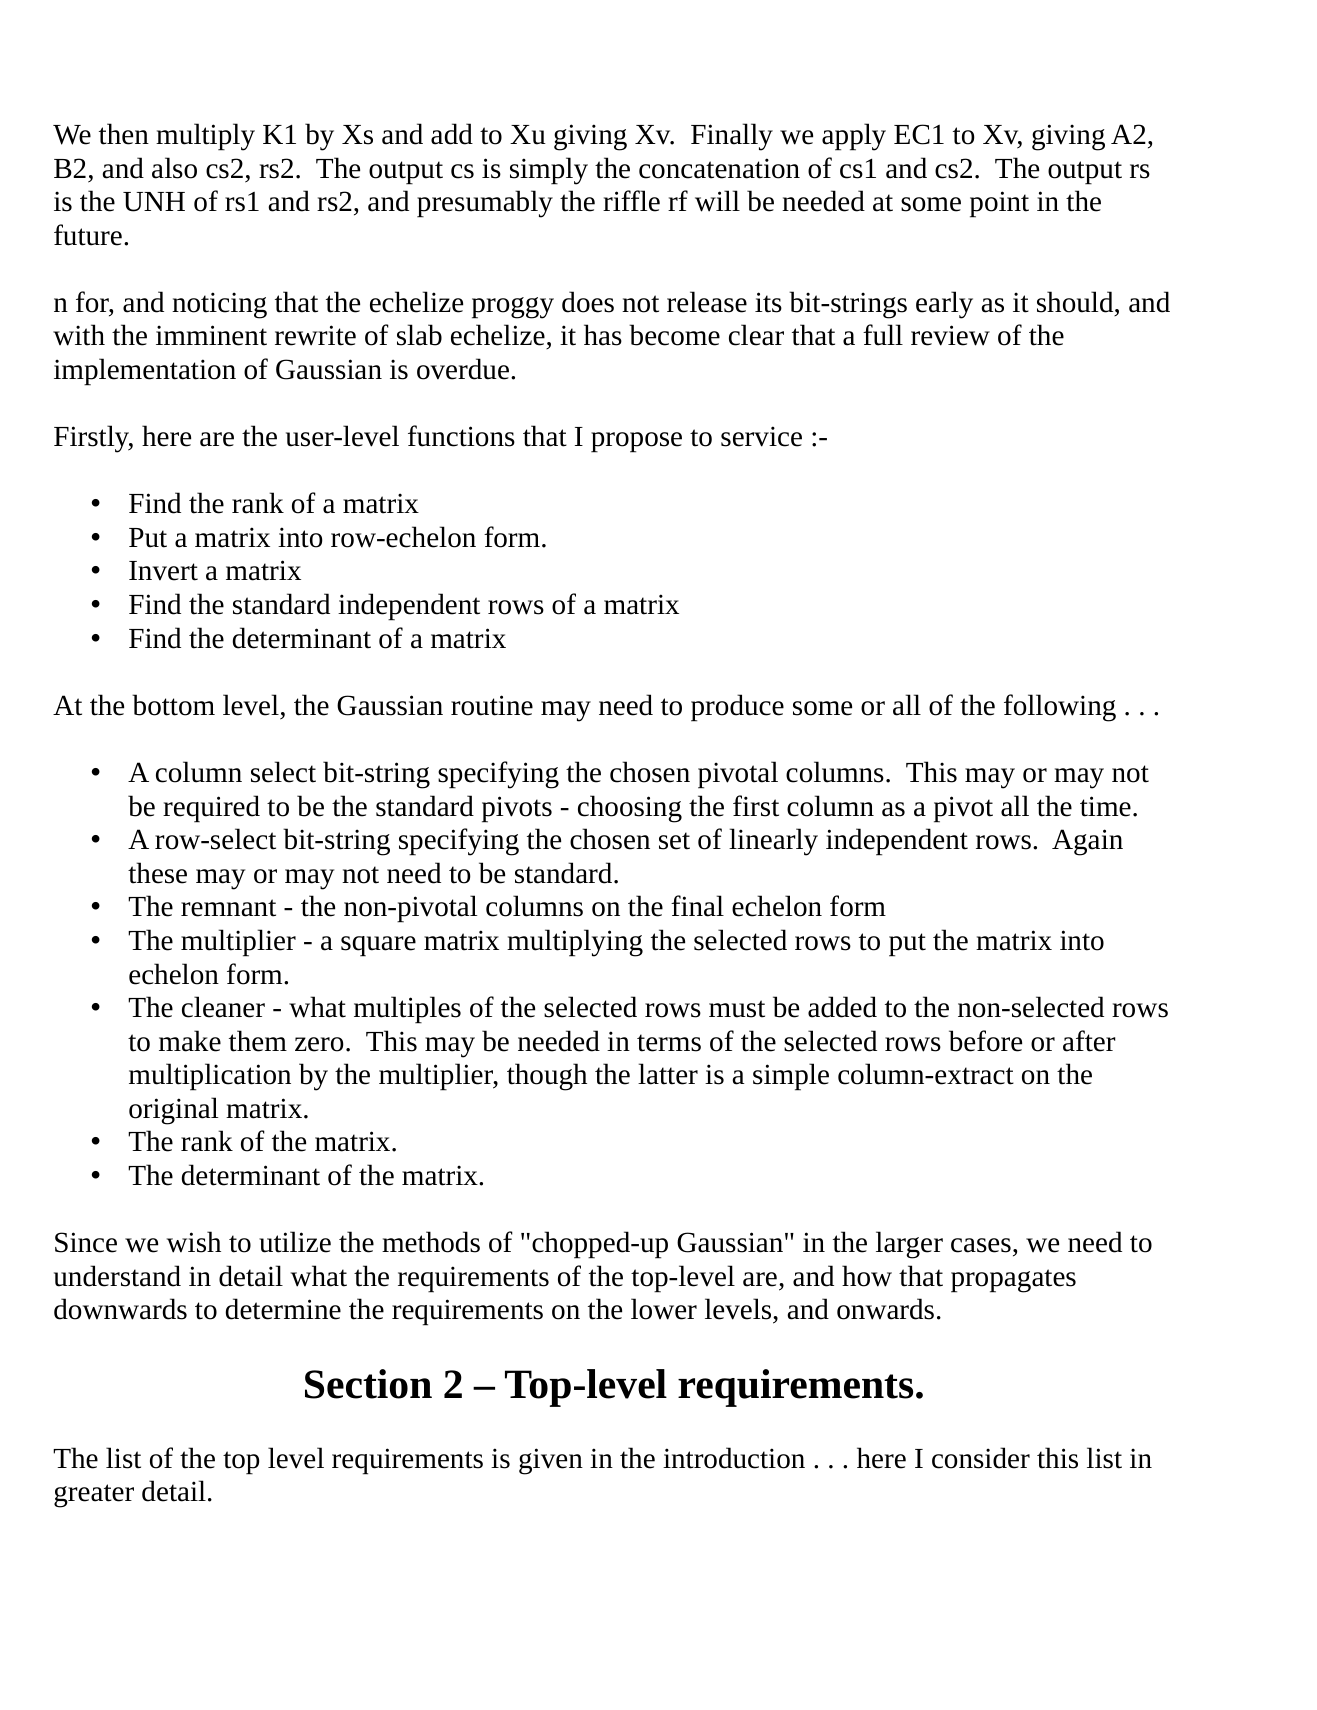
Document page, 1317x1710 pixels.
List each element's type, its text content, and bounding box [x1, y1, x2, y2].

list The determinant of the matrix. [91, 1158, 1174, 1192]
text Section 2 – Top-level requirements. [53, 1359, 1174, 1407]
list Find the standard independent rows of a matrix [91, 587, 1174, 621]
list A column select bit-string specifying the chosen pivotal columns. This may or may not be required to be the standard pivots - choosing the first column as a pivot all the time. [91, 755, 1174, 822]
text Firstly, here are the user-level functions that I propose to service :- [53, 419, 1174, 453]
list A row-select bit-string specifying the chosen set of linearly independent rows. Again these may or may not need to be standard. [91, 822, 1174, 889]
list Invert a matrix [91, 553, 1174, 587]
list The cleaner - what multiples of the selected rows must be added to the non-selected rows to make them zero. This may be needed in terms of the selected rows before or after multiplication by the multiplier, though the latter is a simple column-extract on the original matrix. [91, 990, 1174, 1124]
list Find the determinant of a matrix [91, 621, 1174, 654]
text n for, and noticing that the echelize proggy does not release its bit-strings early as it should, and with the imminent rewrite of slab echelize, it has become clear that a full review of the implementation of Gaussian is overdue. [53, 285, 1174, 386]
list Put a matrix into row-echelon form. [91, 520, 1174, 553]
text At the bottom level, the Gaussian routine may need to produce some or all of the following . . . [53, 688, 1174, 722]
text The list of the top level requirements is given in the introduction . . . here I consider this list in greater detail. [53, 1441, 1174, 1508]
list The rank of the matrix. [91, 1124, 1174, 1158]
list Find the rank of a matrix [91, 486, 1174, 520]
list The remnant - the non-pivotal columns on the final echelon form [91, 889, 1174, 923]
list The multiplier - a square matrix multiplying the selected rows to put the matrix into echelon form. [91, 923, 1174, 990]
text Since we wish to utilize the methods of "chopped-up Gaussian" in the larger cases, we need to understand in detail what the requirements of the top-level are, and how that propagates downwards to determine the requirements on the lower levels, and onwards. [53, 1225, 1174, 1326]
text We then multiply K1 by Xs and add to Xu giving Xv. Finally we apply EC1 to Xv, giving A2, B2, and also cs2, rs2. The output cs is simply the concatenation of cs1 and cs2. The output rs is the UNH of rs1 and rs2, and presumably the riffle rf will be needed at some point in the future. [53, 117, 1174, 251]
